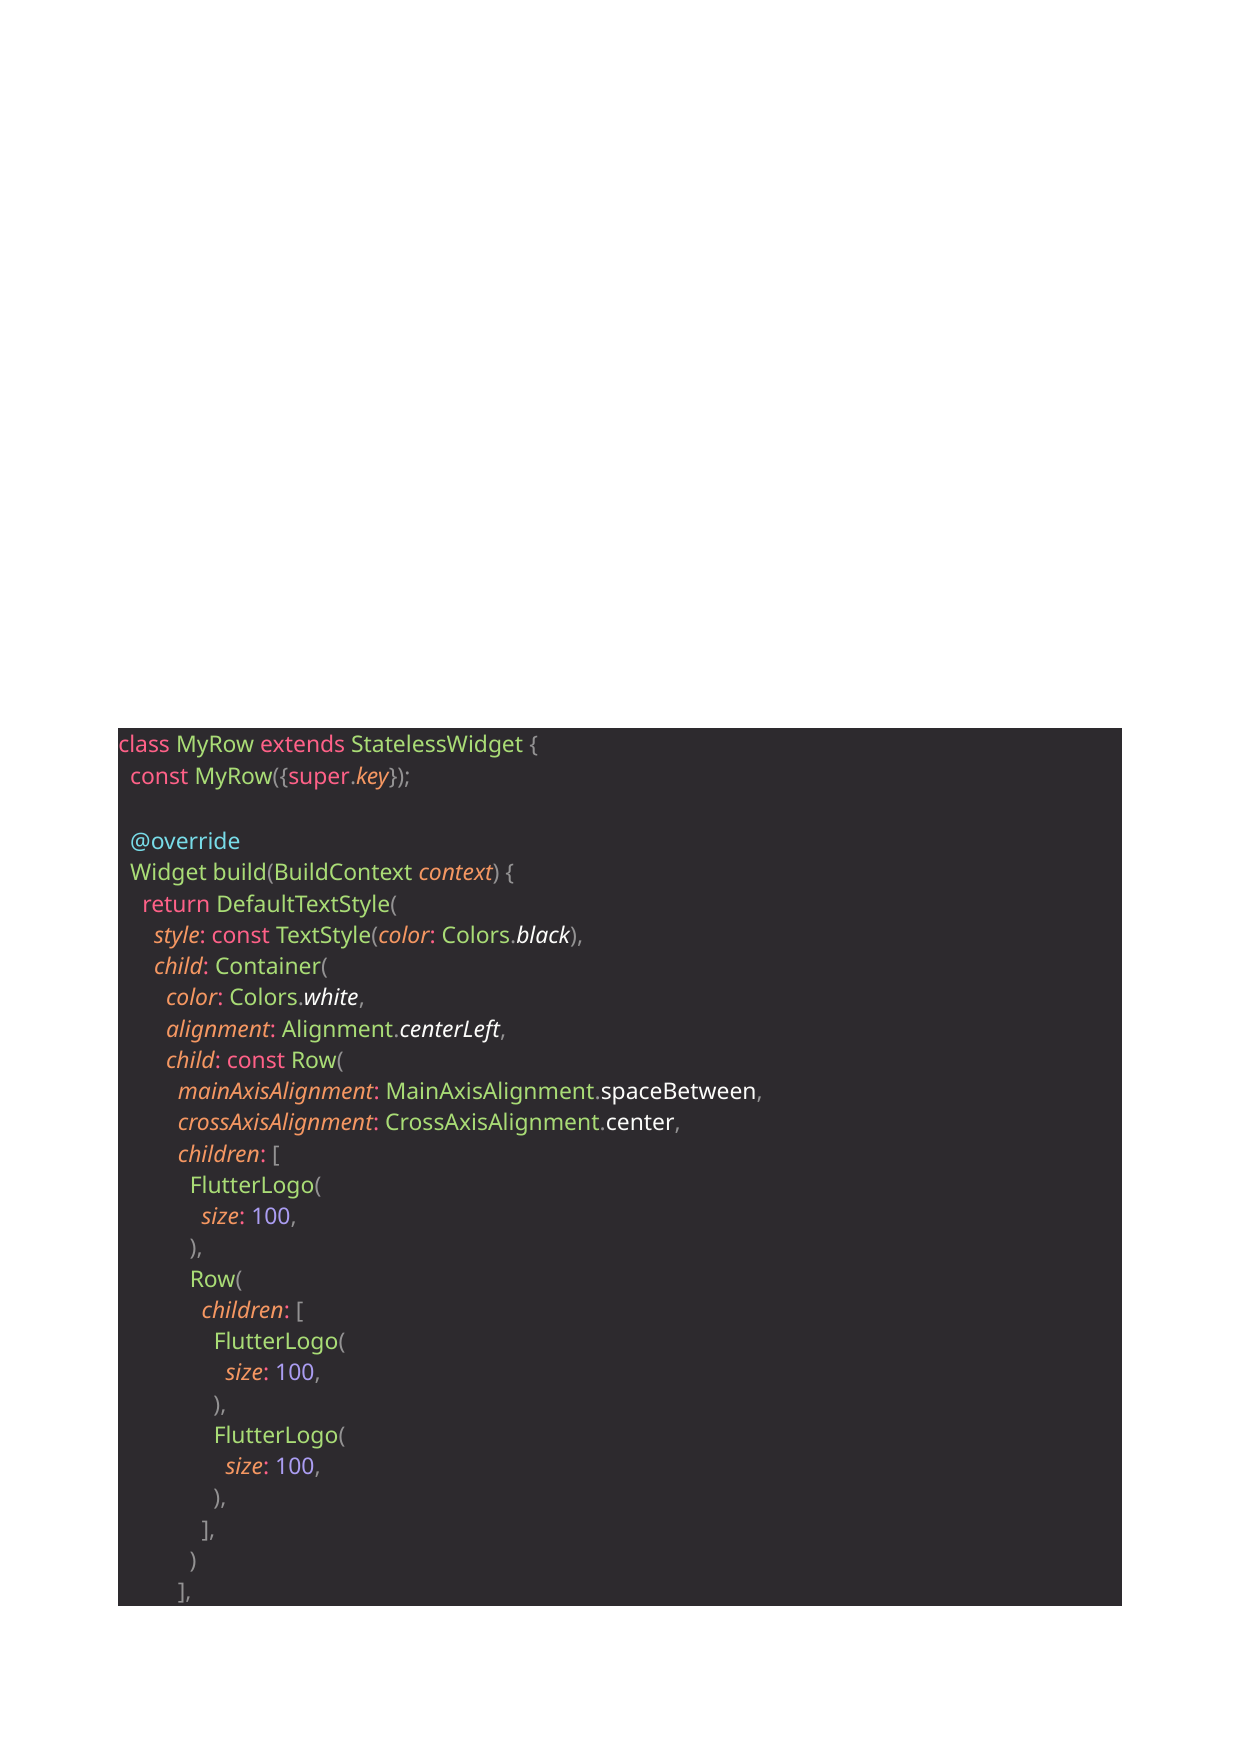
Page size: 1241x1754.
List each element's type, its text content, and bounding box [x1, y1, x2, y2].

text class MyRow extends StatelessWidget { const MyRow({super.key}); @override Widget build(BuildContext context) { return DefaultTextStyle( style: const TextStyle(color: Colors.black), child: Container( color: Colors.white, alignment: Alignment.centerLeft, child: const Row( mainAxisAlignment: MainAxisAlignment.spaceBetween, crossAxisAlignment: CrossAxisAlignment.center, children: [ FlutterLogo( size: 100, ), Row( children: [ FlutterLogo( size: 100, ), FlutterLogo( size: 100, ), ], ) ], [118, 728, 1122, 1606]
